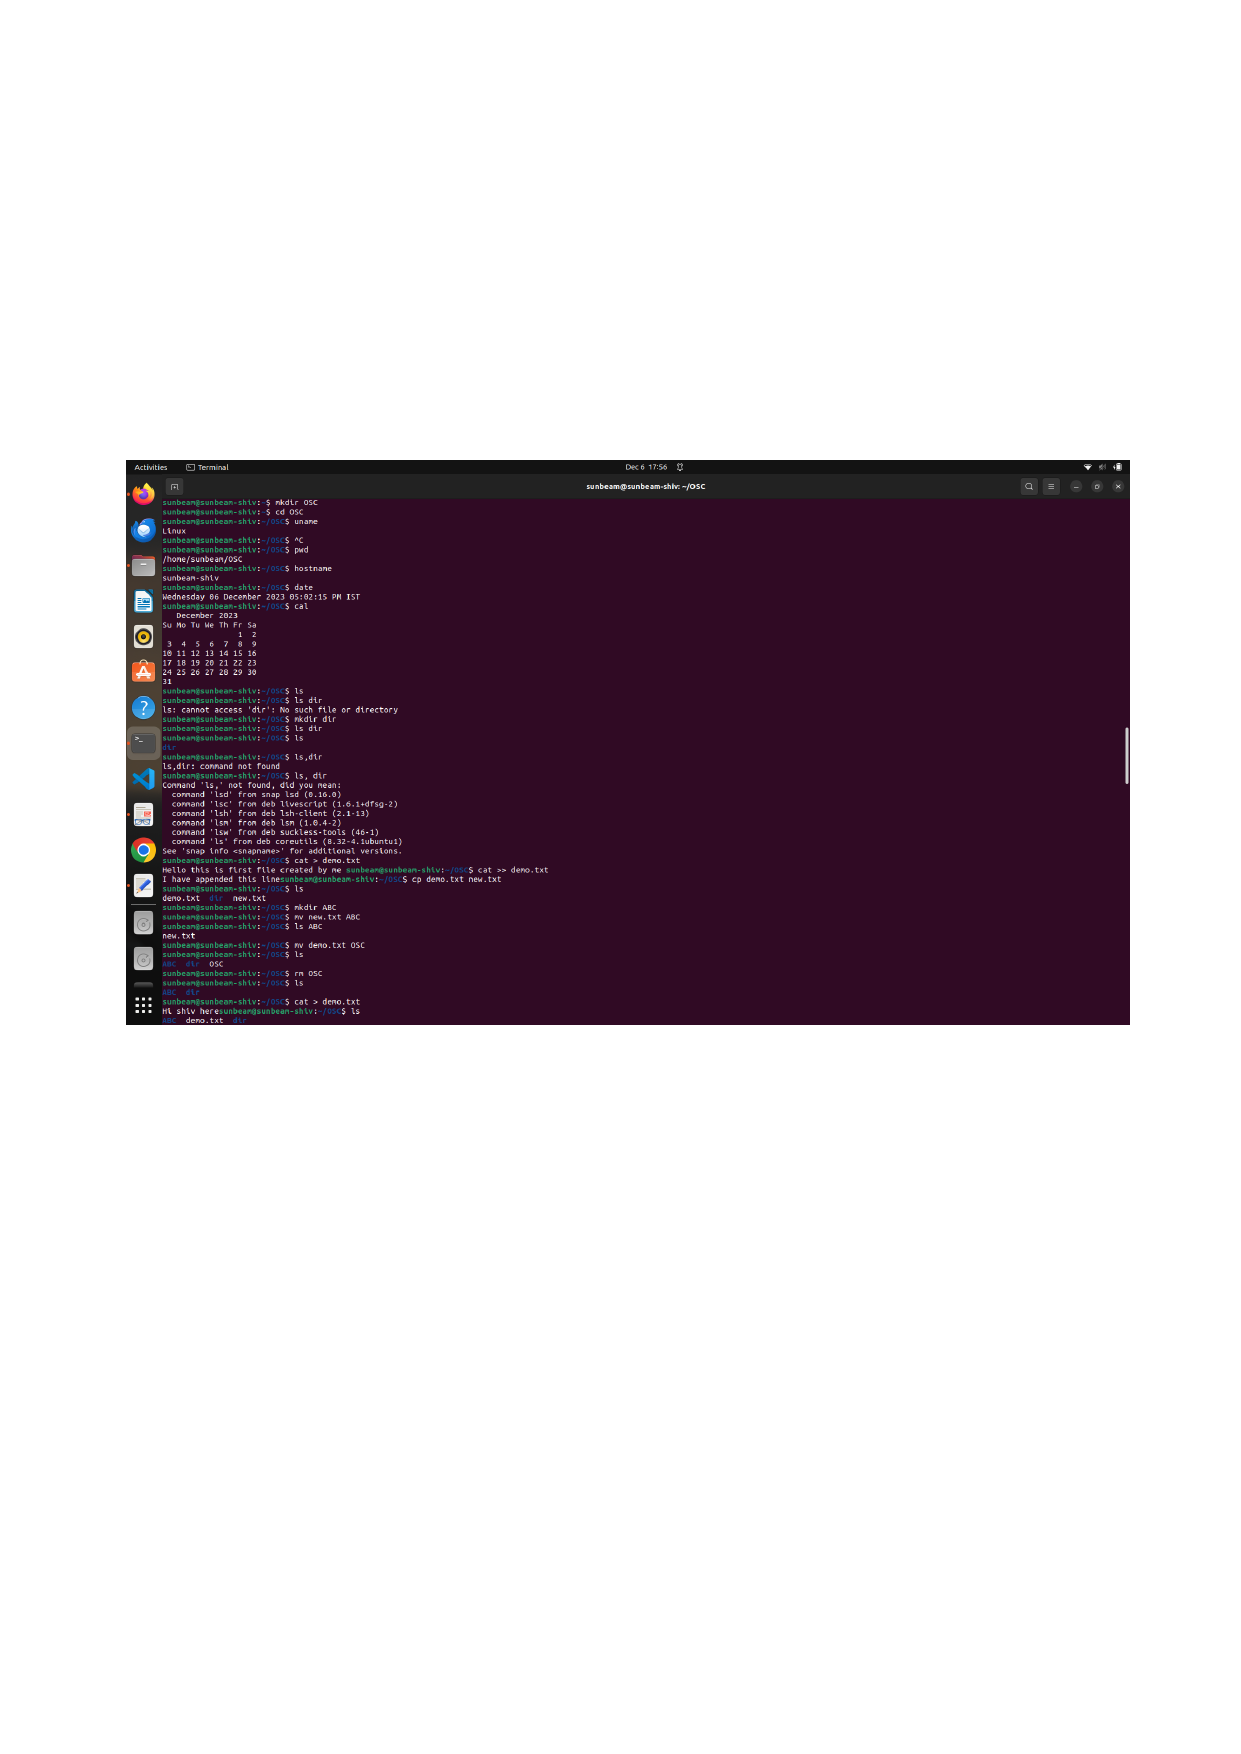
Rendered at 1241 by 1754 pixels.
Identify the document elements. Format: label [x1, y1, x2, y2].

picture [126, 460, 1130, 1025]
